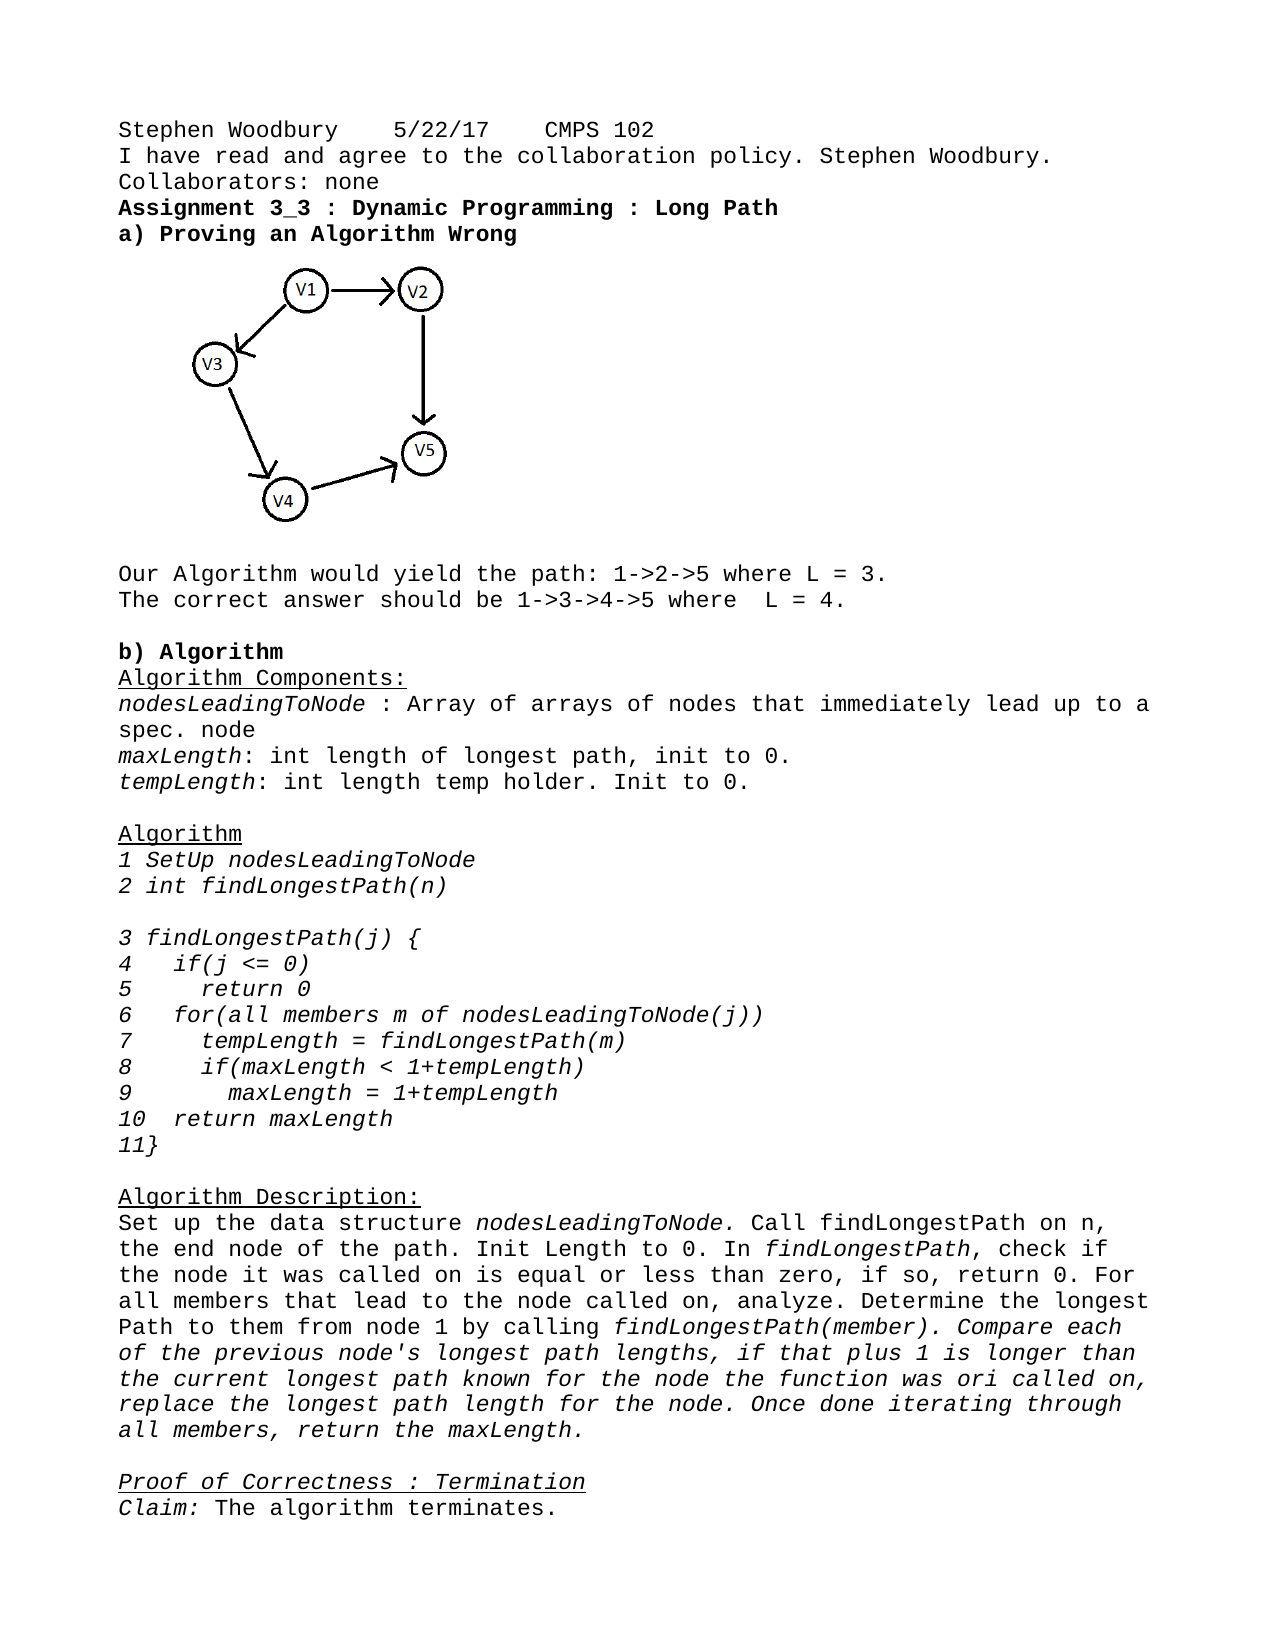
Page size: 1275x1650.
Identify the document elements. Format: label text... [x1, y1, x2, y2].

text Algorithm [118, 822, 1157, 848]
text 3 findLongestPath(j) { [118, 926, 1157, 952]
text Algorithm Description: [118, 1185, 1157, 1211]
text 1 SetUp nodesLeadingToNode [118, 848, 1157, 874]
text 8 if(maxLength < 1+tempLength) [118, 1056, 1157, 1082]
text 11} [118, 1133, 1157, 1159]
text a) Proving an Algorithm Wrong [118, 222, 1157, 248]
text 6 for(all members m of nodesLeadingToNode(j)) [118, 1004, 1157, 1030]
text Our Algorithm would yield the path: 1->2->5 where L = 3. [118, 248, 1157, 589]
text 9 maxLength = 1+tempLength [118, 1082, 1157, 1107]
text 2 int findLongestPath(n) [118, 874, 1157, 900]
text 10 return maxLength [118, 1107, 1157, 1133]
text tempLength: int length temp holder. Init to 0. [118, 770, 1157, 796]
text 7 tempLength = findLongestPath(m) [118, 1030, 1157, 1056]
text nodesLeadingToNode : Array of arrays of nodes that immediately lead up to a spec. node [118, 692, 1157, 744]
text Assignment 3_3 : Dynamic Programming : Long Path [118, 196, 1157, 222]
text The correct answer should be 1->3->4->5 where L = 4. [118, 589, 1157, 615]
text maxLength: int length of longest path, init to 0. [118, 744, 1157, 770]
text Claim: The algorithm terminates. [118, 1497, 1157, 1522]
text b) Algorithm [118, 641, 1157, 667]
text Proof of Correctness : Termination [118, 1471, 1157, 1497]
picture [169, 247, 274, 563]
text 5 return 0 [118, 978, 1157, 1004]
text I have read and agree to the collaboration policy. Stephen Woodbury. [118, 144, 1157, 170]
text Set up the data structure nodesLeadingToNode. Call findLongestPath on n, the end node of the path. Init Length to 0. In findLongestPath, check if the node it was called on is equal or less than zero, if so, return 0. For all members that lead to the node called on, analyze. Determine the longest Path to them from node 1 by calling findLongestPath(member). Compare each of the previous node's longest path lengths, if that plus 1 is longer than the current longest path known for the node the function was ori called on, replace the longest path length for the node. Once done iterating through all members, return the maxLength. [118, 1211, 1157, 1445]
text Collaborators: none [118, 170, 1157, 196]
text Algorithm Components: [118, 667, 1157, 692]
text 4 if(j <= 0) [118, 952, 1157, 978]
text Stephen Woodbury 5/22/17 CMPS 102 [118, 118, 1157, 144]
